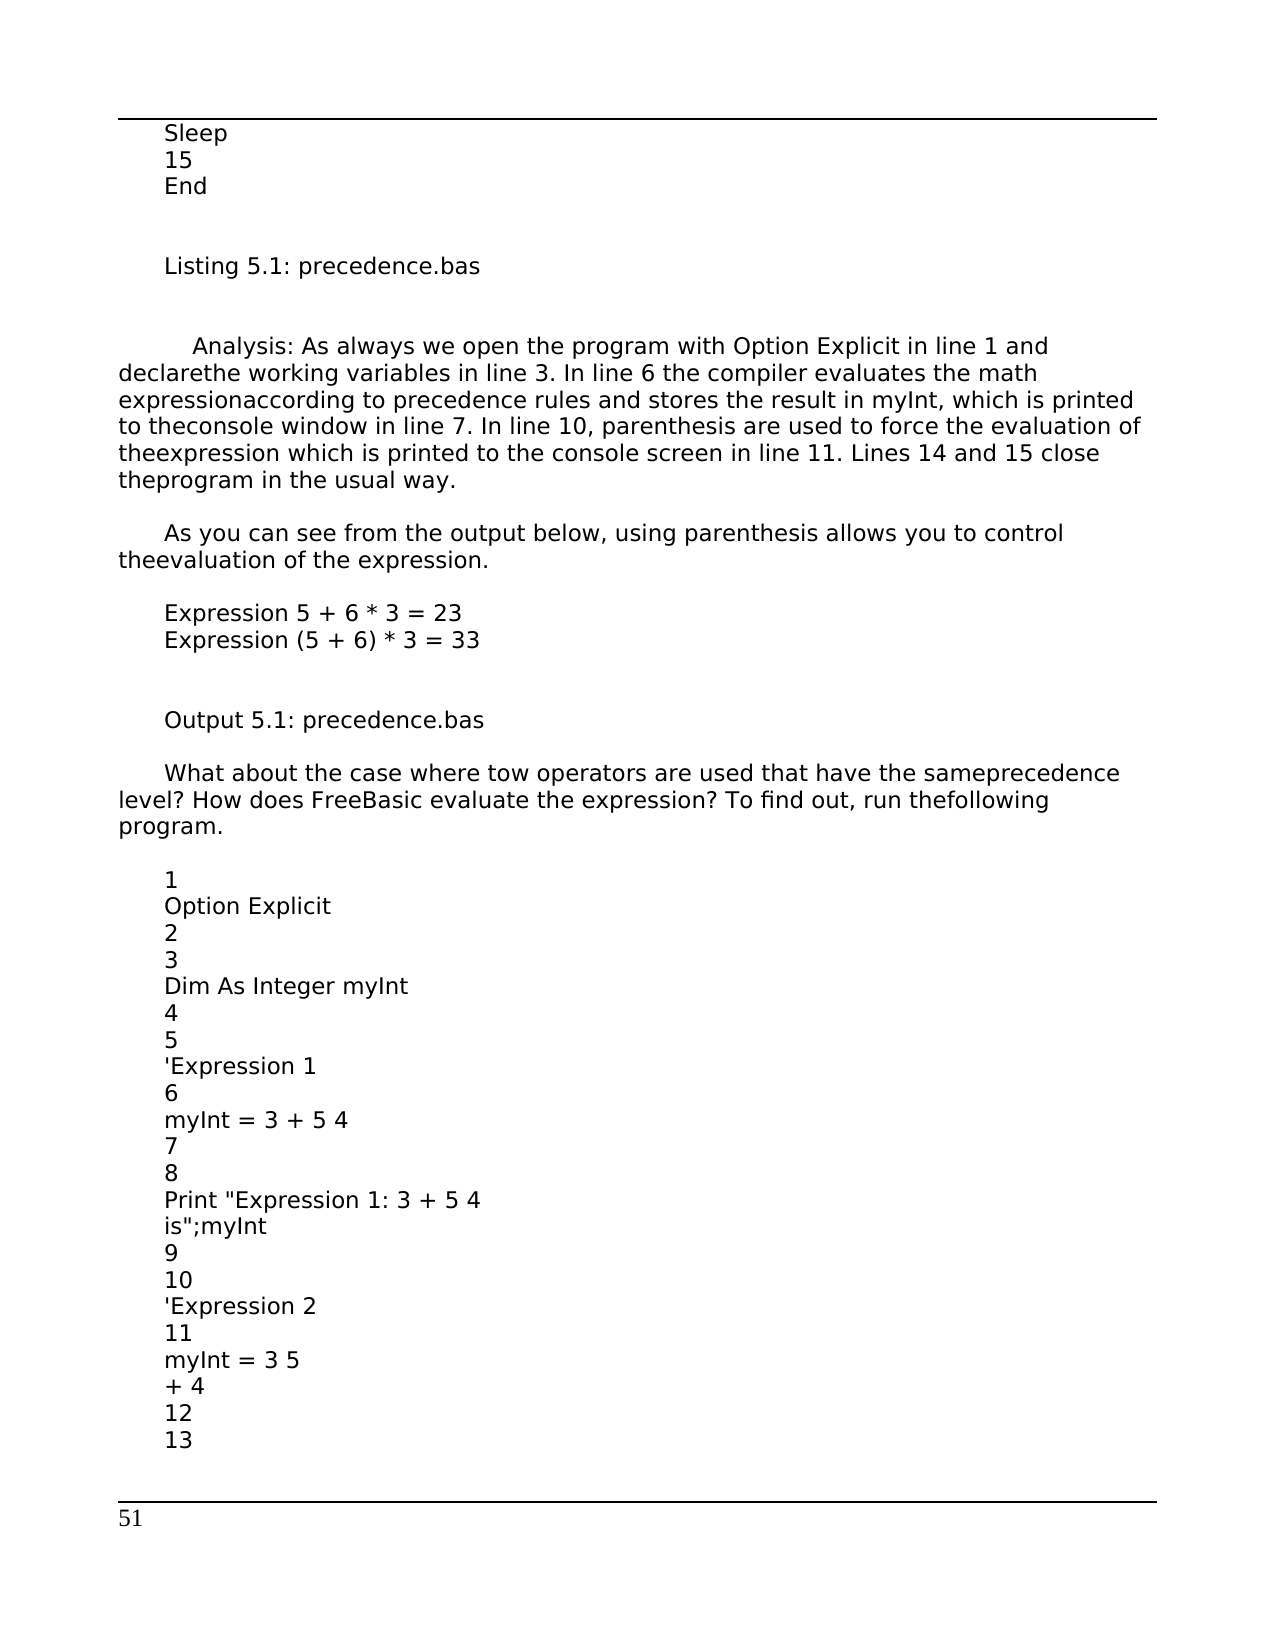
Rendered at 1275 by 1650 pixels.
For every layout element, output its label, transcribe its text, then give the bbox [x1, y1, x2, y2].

text 2 [118, 920, 1157, 947]
text Sleep [118, 120, 1157, 147]
text 9 [118, 1240, 1157, 1267]
text 10 [118, 1267, 1157, 1293]
text Expression (5 + 6) * 3 = 33 [118, 627, 1157, 653]
text 6 [118, 1080, 1157, 1107]
text Output 5.1: precedence.bas [118, 707, 1157, 733]
text 'Expression 1 [118, 1053, 1157, 1080]
text 'Expression 2 [118, 1293, 1157, 1320]
text 1 [118, 867, 1157, 893]
text 7 [118, 1133, 1157, 1160]
text 11 [118, 1320, 1157, 1347]
text Dim As Integer myInt [118, 973, 1157, 1000]
text Analysis: As always we open the program with Option Explicit in line 1 and declarethe working variables in line 3. In line 6 the compiler evaluates the math expressionaccording to precedence rules and stores the result in myInt, which is printed to theconsole window in line 7. In line 10, parenthesis are used to force the evaluation of theexpression which is printed to the console screen in line 11. Lines 14 and 15 close theprogram in the usual way. [118, 333, 1157, 493]
text As you can see from the output below, using parenthesis allows you to control theevaluation of the expression. [118, 520, 1157, 573]
text myInt = 3 5 [118, 1347, 1157, 1373]
text 4 [118, 1000, 1157, 1027]
text 8 [118, 1160, 1157, 1187]
text 13 [118, 1427, 1157, 1453]
text Print "Expression 1: 3 + 5 4 [118, 1187, 1157, 1213]
text 15 [118, 147, 1157, 173]
text myInt = 3 + 5 4 [118, 1107, 1157, 1133]
text + 4 [118, 1373, 1157, 1400]
text Listing 5.1: precedence.bas [118, 253, 1157, 280]
text 12 [118, 1400, 1157, 1427]
text Option Explicit [118, 893, 1157, 920]
text What about the case where tow operators are used that have the sameprecedence level? How does FreeBasic evaluate the expression? To find out, run thefollowing program. [118, 760, 1157, 840]
text End [118, 173, 1157, 200]
text is";myInt [118, 1213, 1157, 1240]
text Expression 5 + 6 * 3 = 23 [118, 600, 1157, 627]
text 5 [118, 1027, 1157, 1053]
text 3 [118, 947, 1157, 973]
